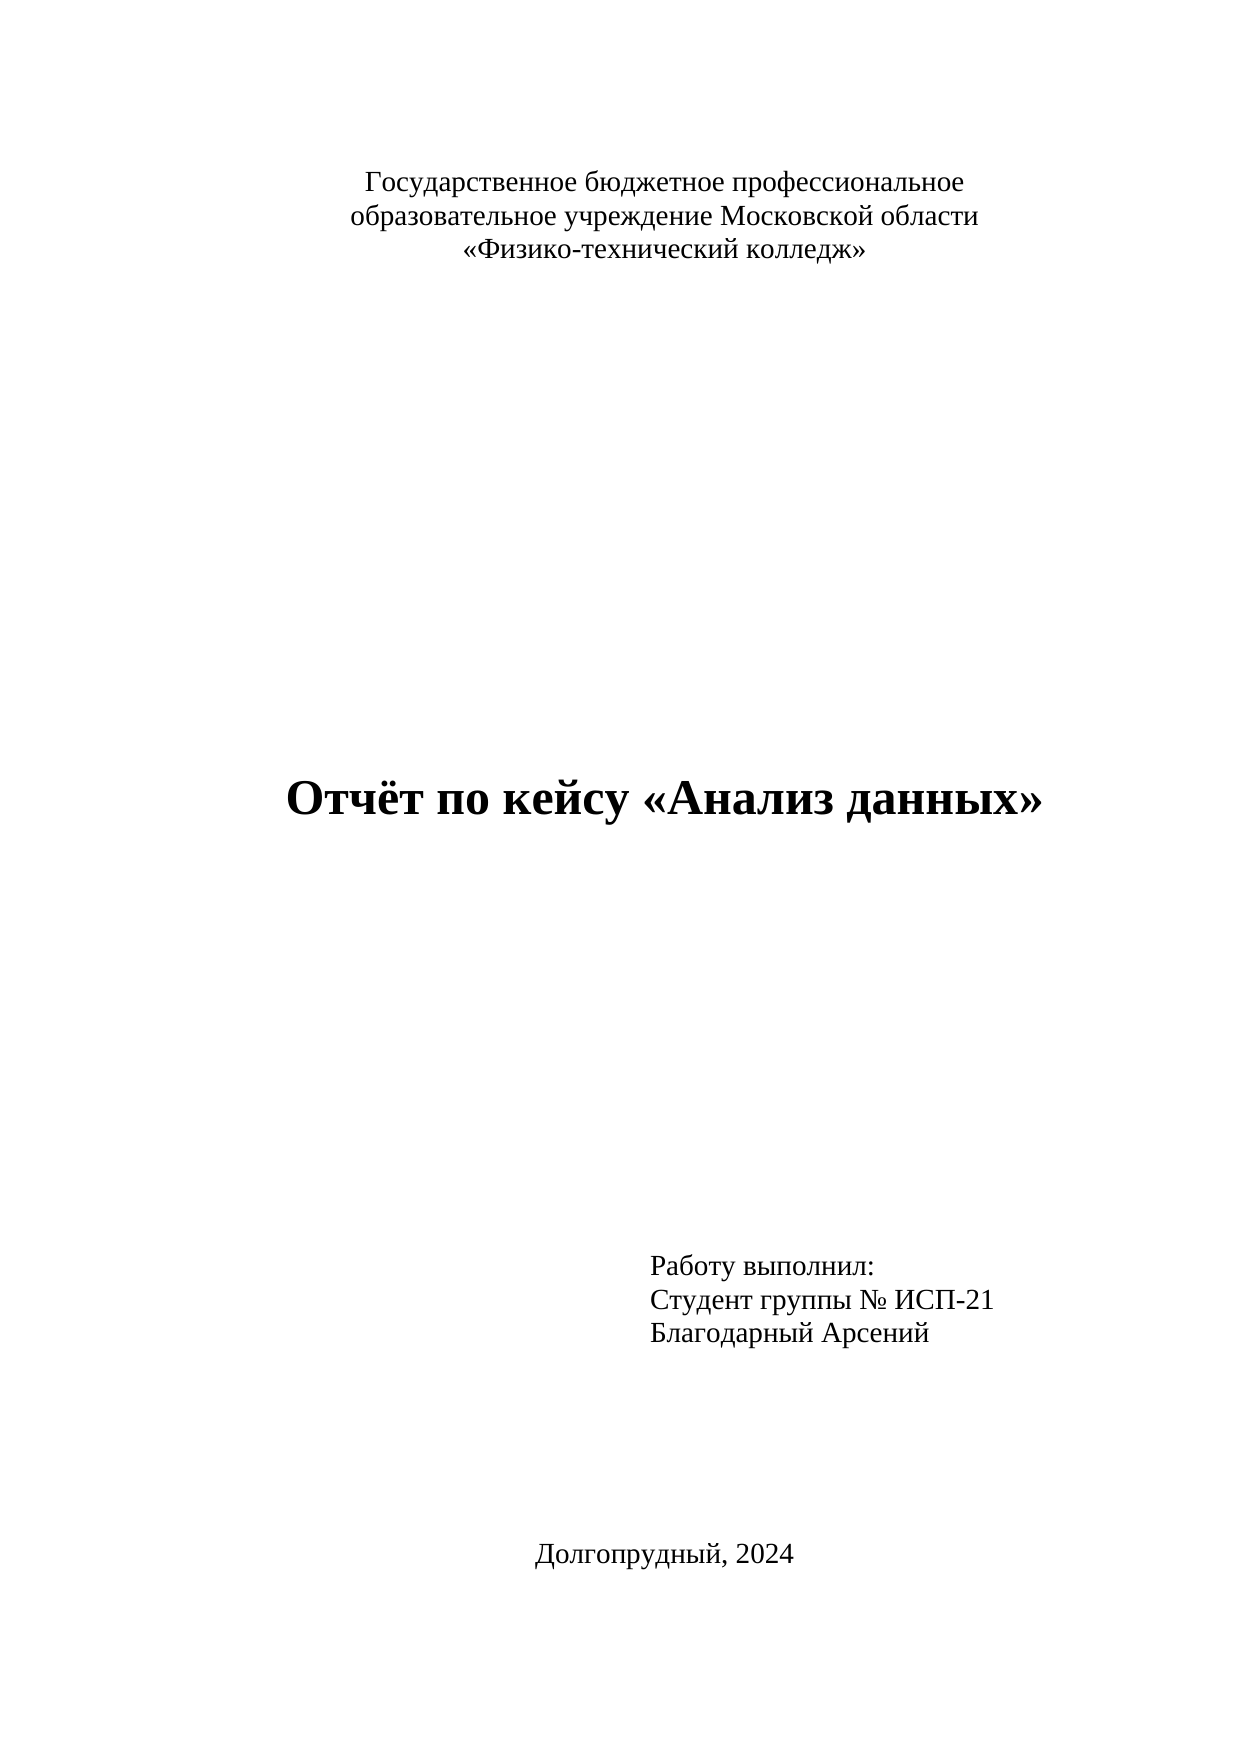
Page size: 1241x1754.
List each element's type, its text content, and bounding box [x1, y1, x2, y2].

text Отчёт по кейсу «Анализ данных» [177, 768, 1152, 825]
text Благодарный Арсений [650, 1315, 1152, 1349]
text Долгопрудный, 2024 [177, 1536, 1152, 1570]
text Работу выполнил: [650, 1248, 1152, 1282]
text образовательное учреждение Московской области [177, 198, 1152, 231]
text «Физико-технический колледж» [177, 231, 1152, 265]
text Студент группы № ИСП-21 [650, 1282, 1152, 1315]
text Государственное бюджетное профессиональное [177, 164, 1152, 198]
